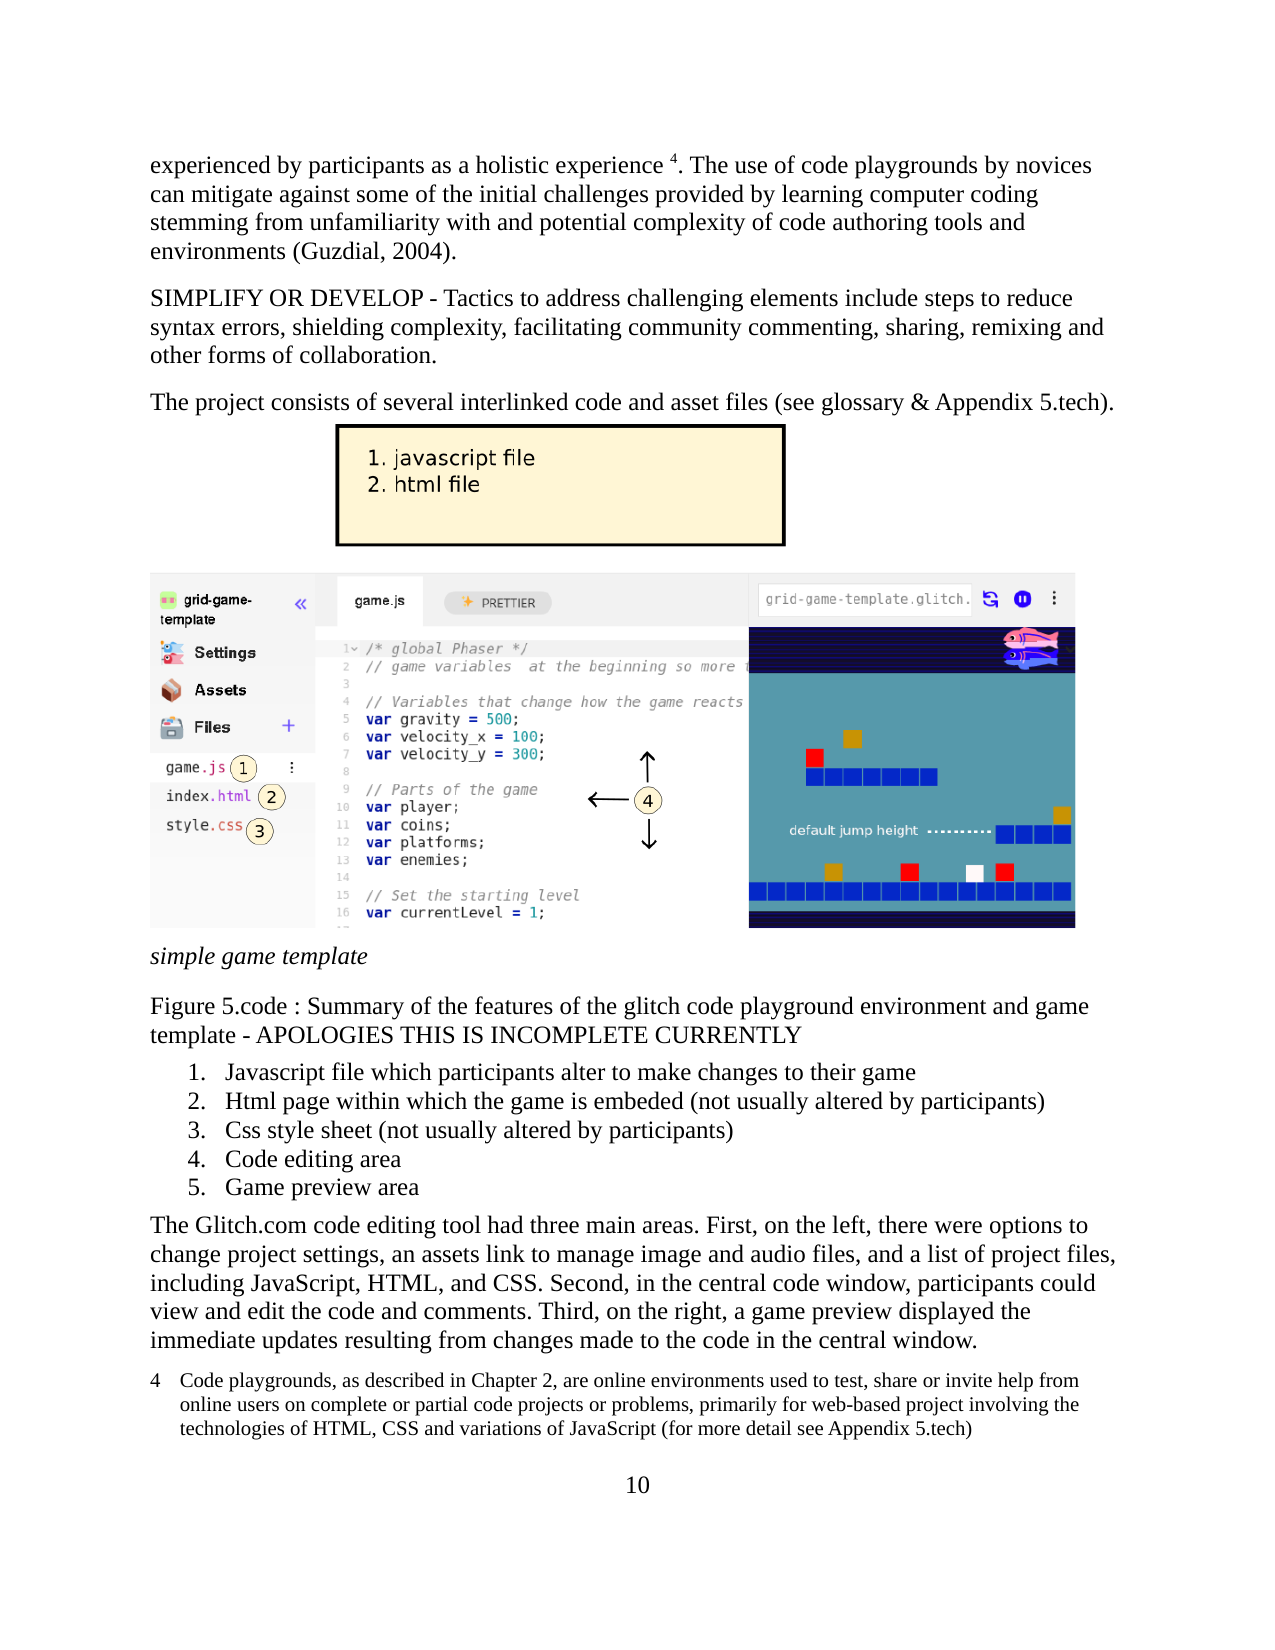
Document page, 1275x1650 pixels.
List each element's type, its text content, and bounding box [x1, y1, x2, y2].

text Code playgrounds, as described in Chapter 2, are online environments used to test, share or invite help from online users on complete or partial code projects or problems, primarily for web-based project involving the technologies of HTML, CSS and variations of JavaScript (for more detail see Appendix 5.tech) [150, 1368, 1125, 1440]
list Game preview area [187, 1172, 1125, 1201]
text experienced by participants as a holistic experience . The use of code playgrounds by novices can mitigate against some of the initial challenges provided by learning computer coding stemming from unfamiliarity with and potential complexity of code authoring tools and environments (Guzdial, 2004). [150, 150, 1125, 265]
text SIMPLIFY OR DEVELOP - Tactics to address challenging elements include steps to reduce syntax errors, shielding complexity, facilitating community commenting, sharing, remixing and other forms of collaboration. [150, 283, 1125, 369]
text The project consists of several interlinked code and asset files (see glossary & Appendix 5.tech). [150, 387, 1125, 416]
list Css style sheet (not usually altered by participants) [187, 1115, 1125, 1144]
text Figure 5.code : Summary of the features of the glitch code playground environment and game template - APOLOGIES THIS IS INCOMPLETE CURRENTLY [150, 991, 1125, 1048]
list Html page within which the game is embeded (not usually altered by participants) [187, 1086, 1125, 1115]
picture [150, 424, 1077, 929]
text simple game template [150, 941, 1125, 969]
list Code editing area [187, 1144, 1125, 1172]
text The Glitch.com code editing tool had three main areas. First, on the left, there were options to change project settings, an assets link to manage image and audio files, and a list of project files, including JavaScript, HTML, and CSS. Second, in the central code window, participants could view and edit the code and comments. Third, on the right, a game preview displayed the immediate updates resulting from changes made to the code in the central window. [150, 1210, 1125, 1354]
list Javascript file which participants alter to make changes to their game [187, 1057, 1125, 1086]
